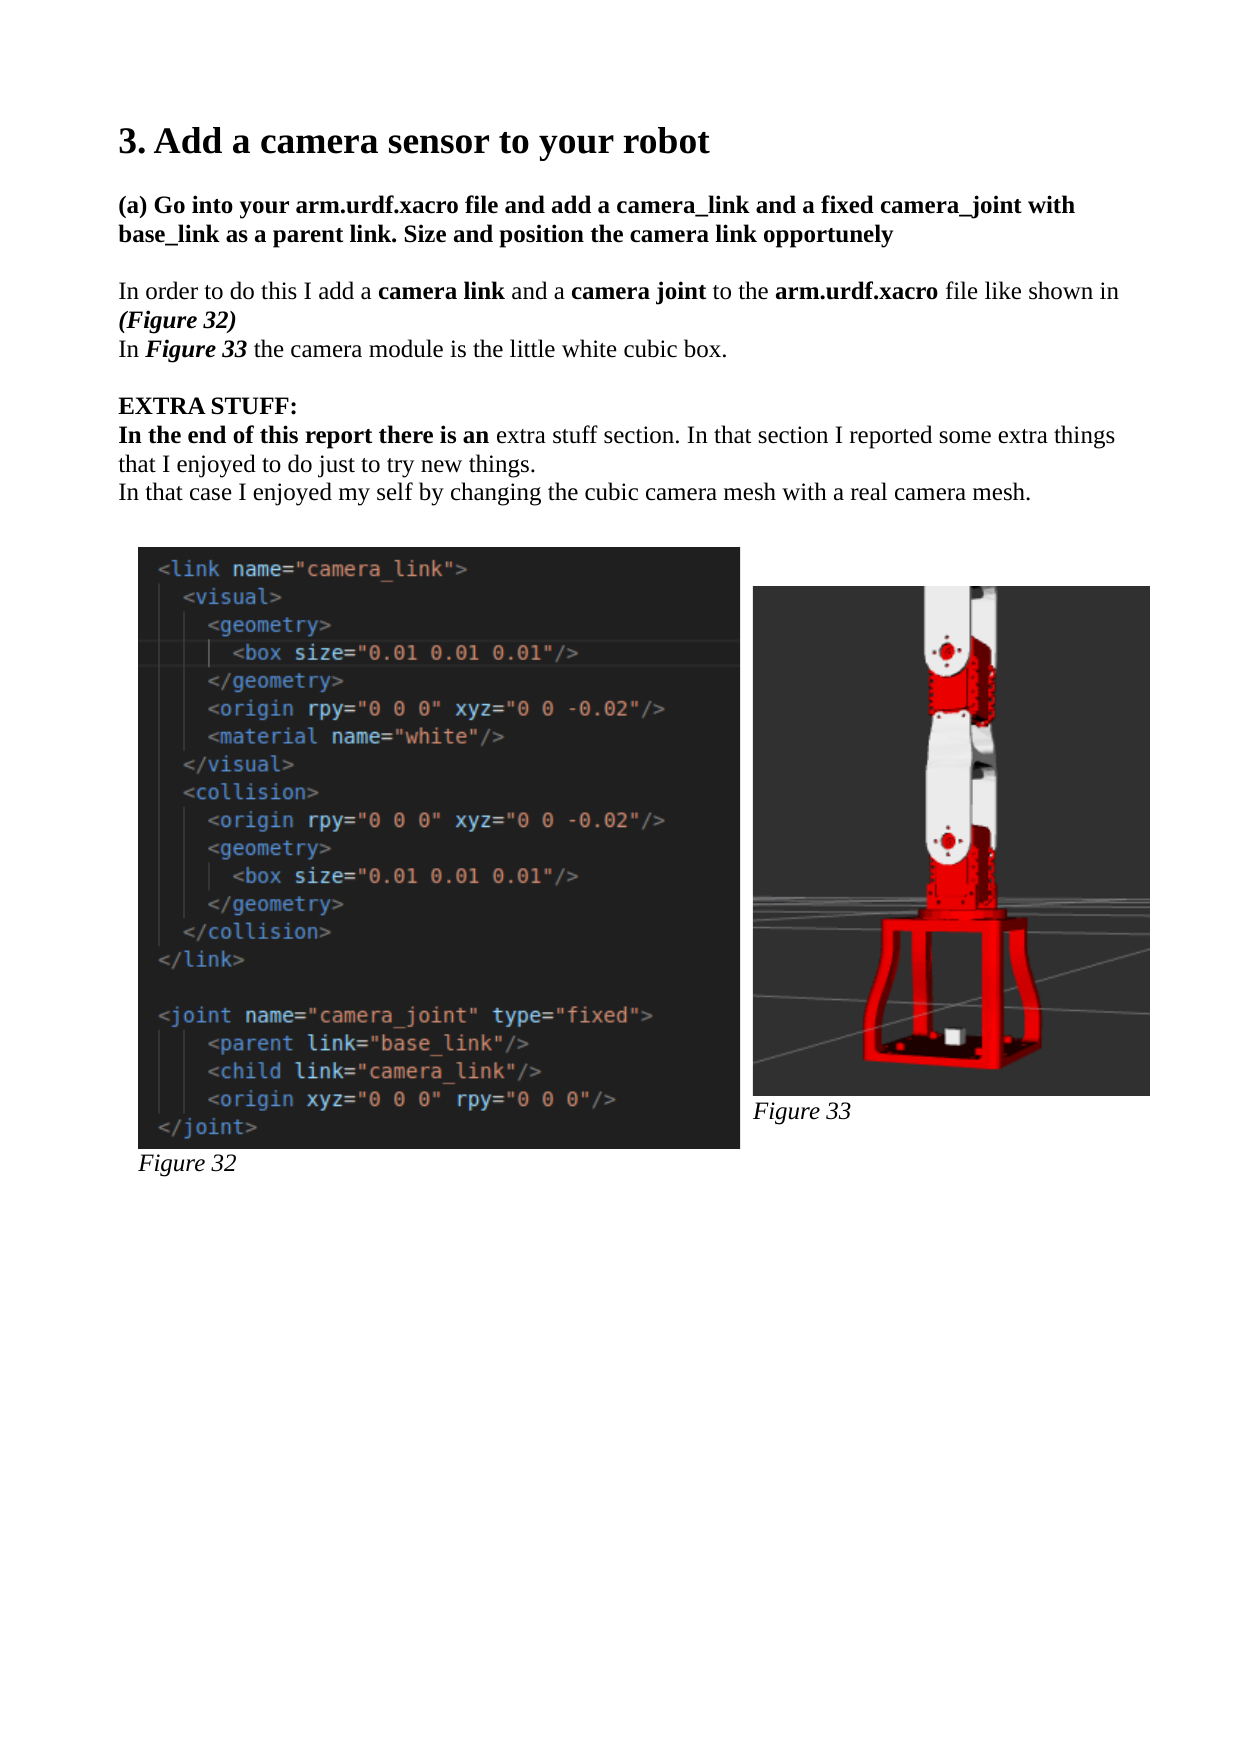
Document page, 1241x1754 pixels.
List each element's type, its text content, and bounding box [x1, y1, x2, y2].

text (a) Go into your arm.urdf.xacro file and add a camera_link and a fixed camera_joint with base_link as a parent link. Size and position the camera link opportunely [118, 190, 1122, 247]
picture [138, 547, 741, 1149]
text In order to do this I add a camera link and a camera joint to the arm.urdf.xacro file like shown in (Figure 32) [118, 276, 1122, 334]
text In that case I enjoyed my self by changing the cubic camera mesh with a real camera mesh. [118, 477, 1122, 506]
text Figure 33 [753, 1096, 1150, 1125]
text 3. Add a camera sensor to your robot [118, 118, 1122, 161]
text EXTRA STUFF: [118, 391, 1122, 420]
picture [752, 586, 1150, 1096]
text In the end of this report there is an extra stuff section. In that section I reported some extra things that I enjoyed to do just to try new things. [118, 420, 1122, 477]
text Figure 32 [138, 1149, 740, 1177]
text In Figure 33 the camera module is the little white cubic box. [118, 334, 1122, 362]
